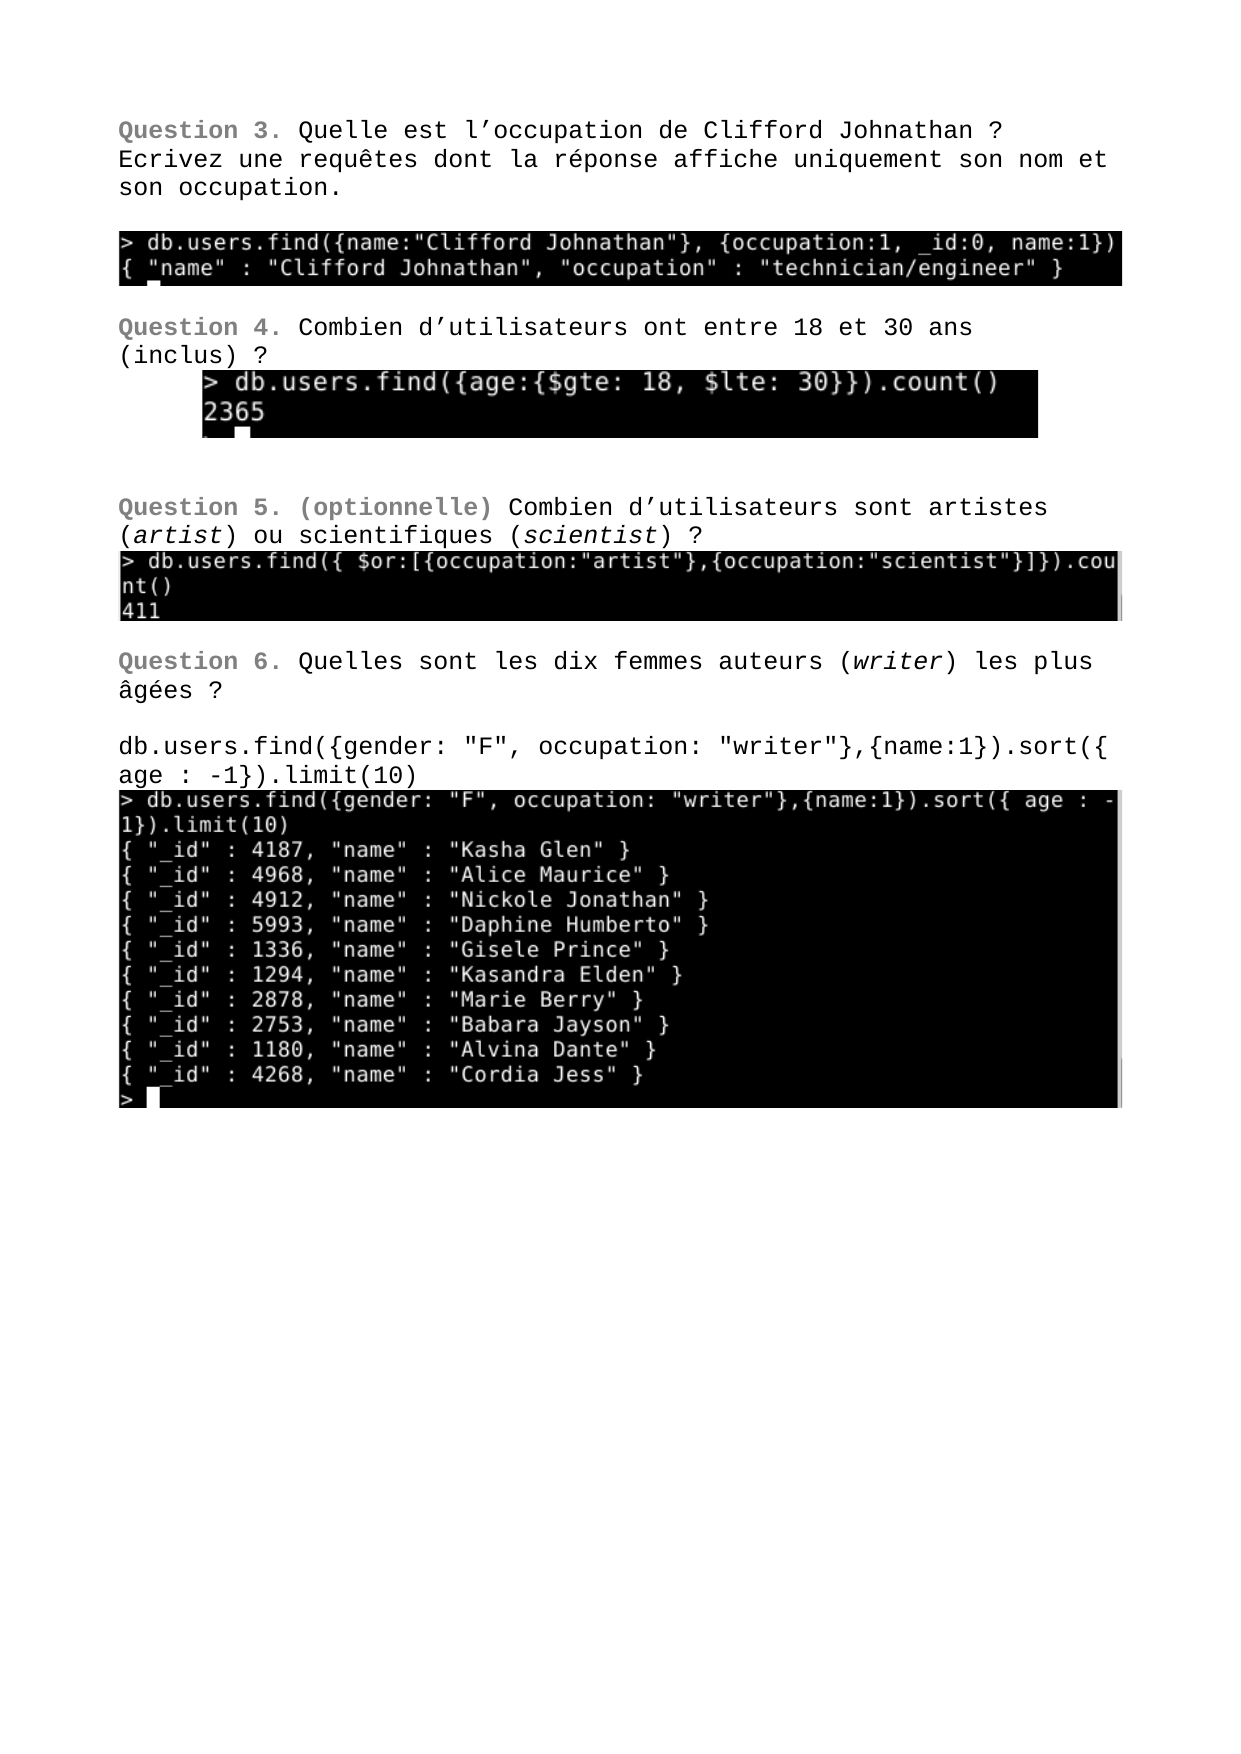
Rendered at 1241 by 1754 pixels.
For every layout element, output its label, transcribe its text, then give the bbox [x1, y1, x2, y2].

picture [202, 370, 1039, 438]
text Question 6. Quelles sont les dix femmes auteurs (writer) les plus âgées ? [118, 649, 1122, 706]
picture [118, 551, 1123, 621]
text Question 3. Quelle est l’occupation de Clifford Johnathan ? Ecrivez une requêtes dont la réponse affiche uniquement son nom et son occupation. [118, 118, 1122, 203]
text db.users.find({gender: "F", occupation: "writer"},{name:1}).sort({ age : -1}).limit(10) [118, 734, 1122, 790]
text Question 5. (optionnelle) Combien d’utilisateurs sont artistes (artist) ou scientifiques (scientist) ? [118, 495, 1122, 551]
picture [118, 231, 1123, 286]
picture [118, 790, 1123, 1108]
text Question 4. Combien d’utilisateurs ont entre 18 et 30 ans (inclus) ? [118, 314, 1122, 371]
